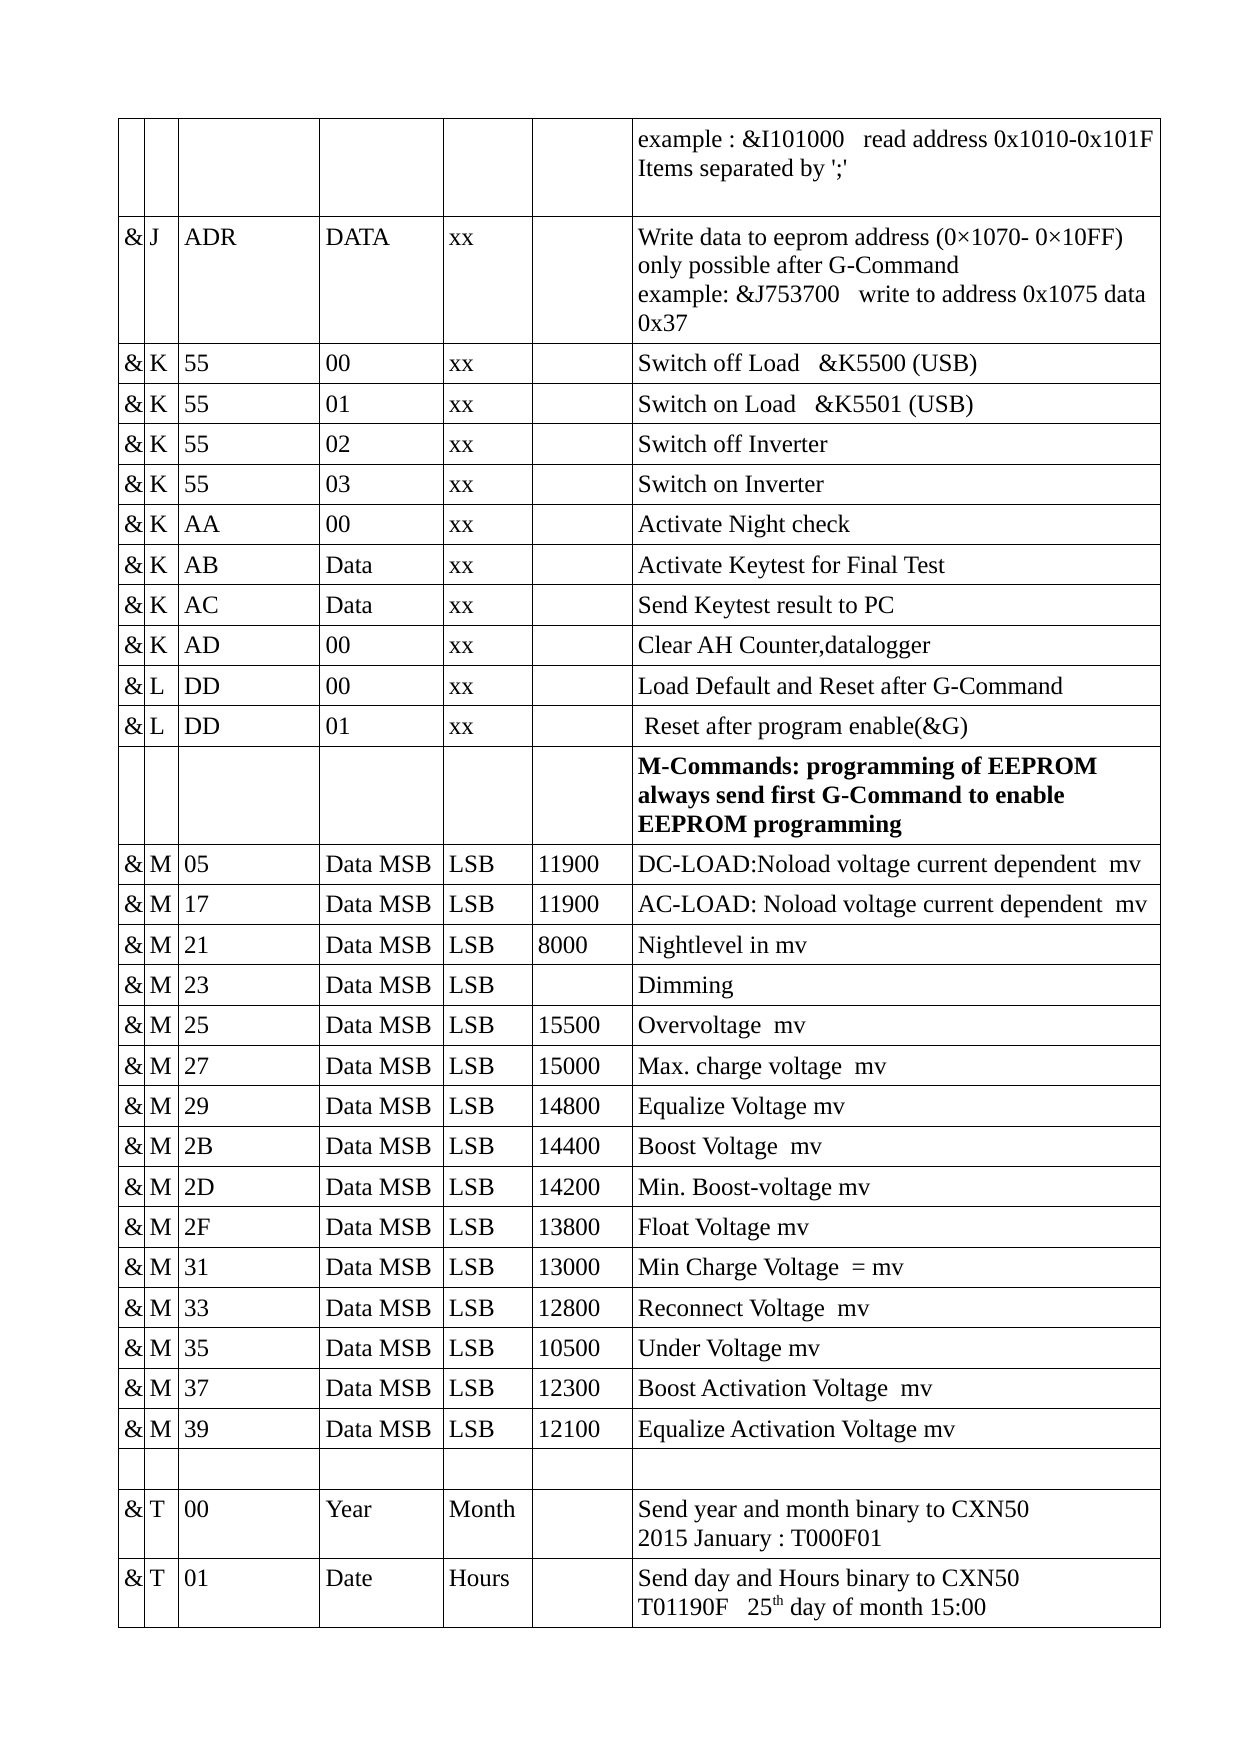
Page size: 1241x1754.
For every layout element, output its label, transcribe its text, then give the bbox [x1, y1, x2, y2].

table_cell Send year and month binary to CXN50 2015 January : T000F01 [633, 1490, 1160, 1557]
table_cell Data MSB [320, 845, 443, 884]
table_cell & [119, 545, 144, 584]
table_cell Month [444, 1490, 532, 1557]
table_cell K [145, 626, 178, 665]
table_cell [444, 119, 532, 216]
table_cell M [145, 1006, 178, 1045]
table_cell M [145, 1046, 178, 1085]
table_cell & [119, 1369, 144, 1408]
table_cell K [145, 505, 178, 544]
table_cell Equalize Voltage mv [633, 1086, 1160, 1126]
table_cell K [145, 465, 178, 504]
table_cell & [119, 424, 144, 463]
table_cell Data MSB [320, 1328, 443, 1367]
table_cell 2F [179, 1207, 319, 1247]
table_cell & [119, 1288, 144, 1327]
table_cell 01 [320, 706, 443, 746]
table_cell example : &I101000 read address 0x1010-0x101F Items separated by ';' [633, 119, 1160, 216]
table_cell & [119, 706, 144, 746]
table_cell DATA [320, 217, 443, 342]
table_cell & [119, 1409, 144, 1448]
table_cell 00 [320, 666, 443, 705]
table_cell [179, 119, 319, 216]
table_cell 21 [179, 925, 319, 964]
table_cell LSB [444, 1046, 532, 1085]
table_cell [119, 1449, 144, 1488]
table_cell Data MSB [320, 885, 443, 924]
table_cell 14400 [533, 1127, 632, 1166]
table_cell 12800 [533, 1288, 632, 1327]
table_cell 12100 [533, 1409, 632, 1448]
table_cell xx [444, 344, 532, 383]
table_cell Switch on Load &K5501 (USB) [633, 384, 1160, 423]
table_cell Date [320, 1559, 443, 1627]
table_cell 00 [320, 344, 443, 383]
table_cell T [145, 1559, 178, 1627]
table_cell AD [179, 626, 319, 665]
table_cell Year [320, 1490, 443, 1557]
table_cell [533, 465, 632, 504]
table_cell xx [444, 384, 532, 423]
table_cell 55 [179, 344, 319, 383]
table_cell 00 [179, 1490, 319, 1557]
table_cell Data [320, 585, 443, 625]
table_cell & [119, 845, 144, 884]
table_cell [533, 747, 632, 843]
table_cell Boost Voltage mv [633, 1127, 1160, 1166]
table_cell 31 [179, 1248, 319, 1287]
table_cell [533, 706, 632, 746]
table_cell Data MSB [320, 1248, 443, 1287]
table_cell 25 [179, 1006, 319, 1045]
table_cell Switch off Load &K5500 (USB) [633, 344, 1160, 383]
table_cell LSB [444, 1167, 532, 1206]
table_cell [179, 1449, 319, 1488]
table_cell Overvoltage mv [633, 1006, 1160, 1045]
table_cell K [145, 545, 178, 584]
table_cell K [145, 344, 178, 383]
table_cell LSB [444, 845, 532, 884]
table_cell Data MSB [320, 1207, 443, 1247]
table_cell [533, 1559, 632, 1627]
table_cell & [119, 1559, 144, 1627]
table_cell LSB [444, 1328, 532, 1367]
table_cell xx [444, 545, 532, 584]
table_cell Data MSB [320, 1006, 443, 1045]
table_cell 13800 [533, 1207, 632, 1247]
table_cell Switch on Inverter [633, 465, 1160, 504]
table_cell LSB [444, 885, 532, 924]
table_cell Data MSB [320, 1369, 443, 1408]
table_cell Nightlevel in mv [633, 925, 1160, 964]
table_cell K [145, 585, 178, 625]
table_cell M [145, 925, 178, 964]
table_cell Send Keytest result to PC [633, 585, 1160, 625]
table_cell 17 [179, 885, 319, 924]
table_cell 23 [179, 965, 319, 1005]
table_cell & [119, 666, 144, 705]
table_cell Min Charge Voltage = mv [633, 1248, 1160, 1287]
table_cell & [119, 465, 144, 504]
table_cell [119, 747, 144, 843]
table_cell K [145, 424, 178, 463]
table_cell [320, 747, 443, 843]
table_cell [533, 666, 632, 705]
table_cell 29 [179, 1086, 319, 1126]
table_cell Activate Night check [633, 505, 1160, 544]
table_cell Max. charge voltage mv [633, 1046, 1160, 1085]
table_cell DD [179, 706, 319, 746]
table_cell & [119, 344, 144, 383]
table_cell [533, 344, 632, 383]
table_cell xx [444, 217, 532, 342]
table_cell LSB [444, 1207, 532, 1247]
table_cell 10500 [533, 1328, 632, 1367]
table_cell AB [179, 545, 319, 584]
table_cell xx [444, 585, 532, 625]
table_cell [533, 119, 632, 216]
table_cell M [145, 1288, 178, 1327]
table_cell [533, 545, 632, 584]
table_cell [444, 747, 532, 843]
table_cell & [119, 1046, 144, 1085]
table_cell & [119, 1086, 144, 1126]
table_cell LSB [444, 1288, 532, 1327]
table_cell & [119, 885, 144, 924]
table_cell Data [320, 545, 443, 584]
table_cell M [145, 1207, 178, 1247]
table_cell & [119, 384, 144, 423]
table_cell Under Voltage mv [633, 1328, 1160, 1367]
table_cell [633, 1449, 1160, 1488]
table_cell M [145, 1328, 178, 1367]
table_cell M [145, 1248, 178, 1287]
table_cell 03 [320, 465, 443, 504]
table_cell L [145, 666, 178, 705]
table_cell [533, 626, 632, 665]
table_cell Equalize Activation Voltage mv [633, 1409, 1160, 1448]
table_cell 13000 [533, 1248, 632, 1287]
table_cell & [119, 925, 144, 964]
table_cell [444, 1449, 532, 1488]
table_cell [145, 1449, 178, 1488]
table_cell xx [444, 465, 532, 504]
table_cell [533, 505, 632, 544]
table_cell & [119, 119, 144, 216]
table_cell 33 [179, 1288, 319, 1327]
table_cell Hours [444, 1559, 532, 1627]
table_cell [533, 1449, 632, 1488]
table_cell 15500 [533, 1006, 632, 1045]
table_cell Clear AH Counter,datalogger [633, 626, 1160, 665]
table_cell Write data to eeprom address (0×1070- 0×10FF) only possible after G-Command example: &J753700 write to address 0x1075 data 0x37 [633, 217, 1160, 342]
table_cell AC-LOAD: Noload voltage current dependent mv [633, 885, 1160, 924]
table_cell DC-LOAD:Noload voltage current dependent mv [633, 845, 1160, 884]
table_cell 55 [179, 424, 319, 463]
table_cell M [145, 1127, 178, 1166]
table_cell xx [444, 666, 532, 705]
table_cell 14800 [533, 1086, 632, 1126]
table_cell xx [444, 424, 532, 463]
table_cell xx [444, 626, 532, 665]
table_cell J [145, 217, 178, 342]
table_cell LSB [444, 1086, 532, 1126]
table_cell & [119, 505, 144, 544]
table_cell 39 [179, 1409, 319, 1448]
table_cell & [119, 1490, 144, 1557]
table_cell 00 [320, 626, 443, 665]
table_cell 00 [320, 505, 443, 544]
table_cell Load Default and Reset after G-Command [633, 666, 1160, 705]
table_cell 37 [179, 1369, 319, 1408]
table_cell 11900 [533, 885, 632, 924]
table_cell LSB [444, 1409, 532, 1448]
table_cell 15000 [533, 1046, 632, 1085]
table_cell L [145, 706, 178, 746]
table_cell Reconnect Voltage mv [633, 1288, 1160, 1327]
table_cell M [145, 885, 178, 924]
table_cell Dimming [633, 965, 1160, 1005]
table_cell 2B [179, 1127, 319, 1166]
table_cell Data MSB [320, 1086, 443, 1126]
table_cell Switch off Inverter [633, 424, 1160, 463]
table_cell Float Voltage mv [633, 1207, 1160, 1247]
table_cell 11900 [533, 845, 632, 884]
table_cell & [119, 965, 144, 1005]
table_cell Send day and Hours binary to CXN50 T01190F 25th day of month 15:00 [633, 1559, 1160, 1627]
table_cell 14200 [533, 1167, 632, 1206]
table_cell 35 [179, 1328, 319, 1367]
table_cell & [119, 585, 144, 625]
table_cell Min. Boost-voltage mv [633, 1167, 1160, 1206]
table_cell & [119, 1127, 144, 1166]
table_cell M-Commands: programming of EEPROM always send first G-Command to enable EEPROM programming [633, 747, 1160, 843]
table_cell & [119, 1207, 144, 1247]
table_cell LSB [444, 925, 532, 964]
table_cell & [119, 217, 144, 342]
table_cell 55 [179, 465, 319, 504]
table_cell [533, 424, 632, 463]
table_cell [145, 747, 178, 843]
table_cell 27 [179, 1046, 319, 1085]
table_cell & [119, 1248, 144, 1287]
table_cell [320, 119, 443, 216]
table_cell Data MSB [320, 925, 443, 964]
table_cell Activate Keytest for Final Test [633, 545, 1160, 584]
table_cell [533, 217, 632, 342]
table_cell 01 [179, 1559, 319, 1627]
table_cell M [145, 1167, 178, 1206]
table_cell LSB [444, 1127, 532, 1166]
table_cell Reset after program enable(&G) [633, 706, 1160, 746]
table_cell 12300 [533, 1369, 632, 1408]
table_cell M [145, 845, 178, 884]
table_cell & [119, 1167, 144, 1206]
table_cell xx [444, 706, 532, 746]
table_cell Data MSB [320, 1167, 443, 1206]
table_cell M [145, 1369, 178, 1408]
table_cell xx [444, 505, 532, 544]
table_cell & [119, 1328, 144, 1367]
table_cell AA [179, 505, 319, 544]
table_cell 01 [320, 384, 443, 423]
table_cell DD [179, 666, 319, 705]
table_cell LSB [444, 965, 532, 1005]
table_cell AC [179, 585, 319, 625]
table_cell [533, 384, 632, 423]
table_cell LSB [444, 1248, 532, 1287]
table_cell LSB [444, 1006, 532, 1045]
table_cell Data MSB [320, 965, 443, 1005]
table_cell & [119, 1006, 144, 1045]
table_cell LSB [444, 1369, 532, 1408]
table_cell M [145, 1086, 178, 1126]
table_cell [320, 1449, 443, 1488]
table_cell ADR [179, 217, 319, 342]
table_cell [179, 747, 319, 843]
table_cell [533, 1490, 632, 1557]
table_cell T [145, 1490, 178, 1557]
table_cell Boost Activation Voltage mv [633, 1369, 1160, 1408]
table_cell & [119, 626, 144, 665]
table_cell Data MSB [320, 1409, 443, 1448]
table_cell 05 [179, 845, 319, 884]
table_cell M [145, 965, 178, 1005]
table_cell [533, 585, 632, 625]
table_cell Data MSB [320, 1127, 443, 1166]
table_cell Data MSB [320, 1288, 443, 1327]
table_cell 2D [179, 1167, 319, 1206]
table_cell [533, 965, 632, 1005]
table_cell 02 [320, 424, 443, 463]
table_cell K [145, 384, 178, 423]
table_cell 8000 [533, 925, 632, 964]
table_cell 55 [179, 384, 319, 423]
table_cell I [145, 119, 178, 216]
table_cell Data MSB [320, 1046, 443, 1085]
table_cell M [145, 1409, 178, 1448]
